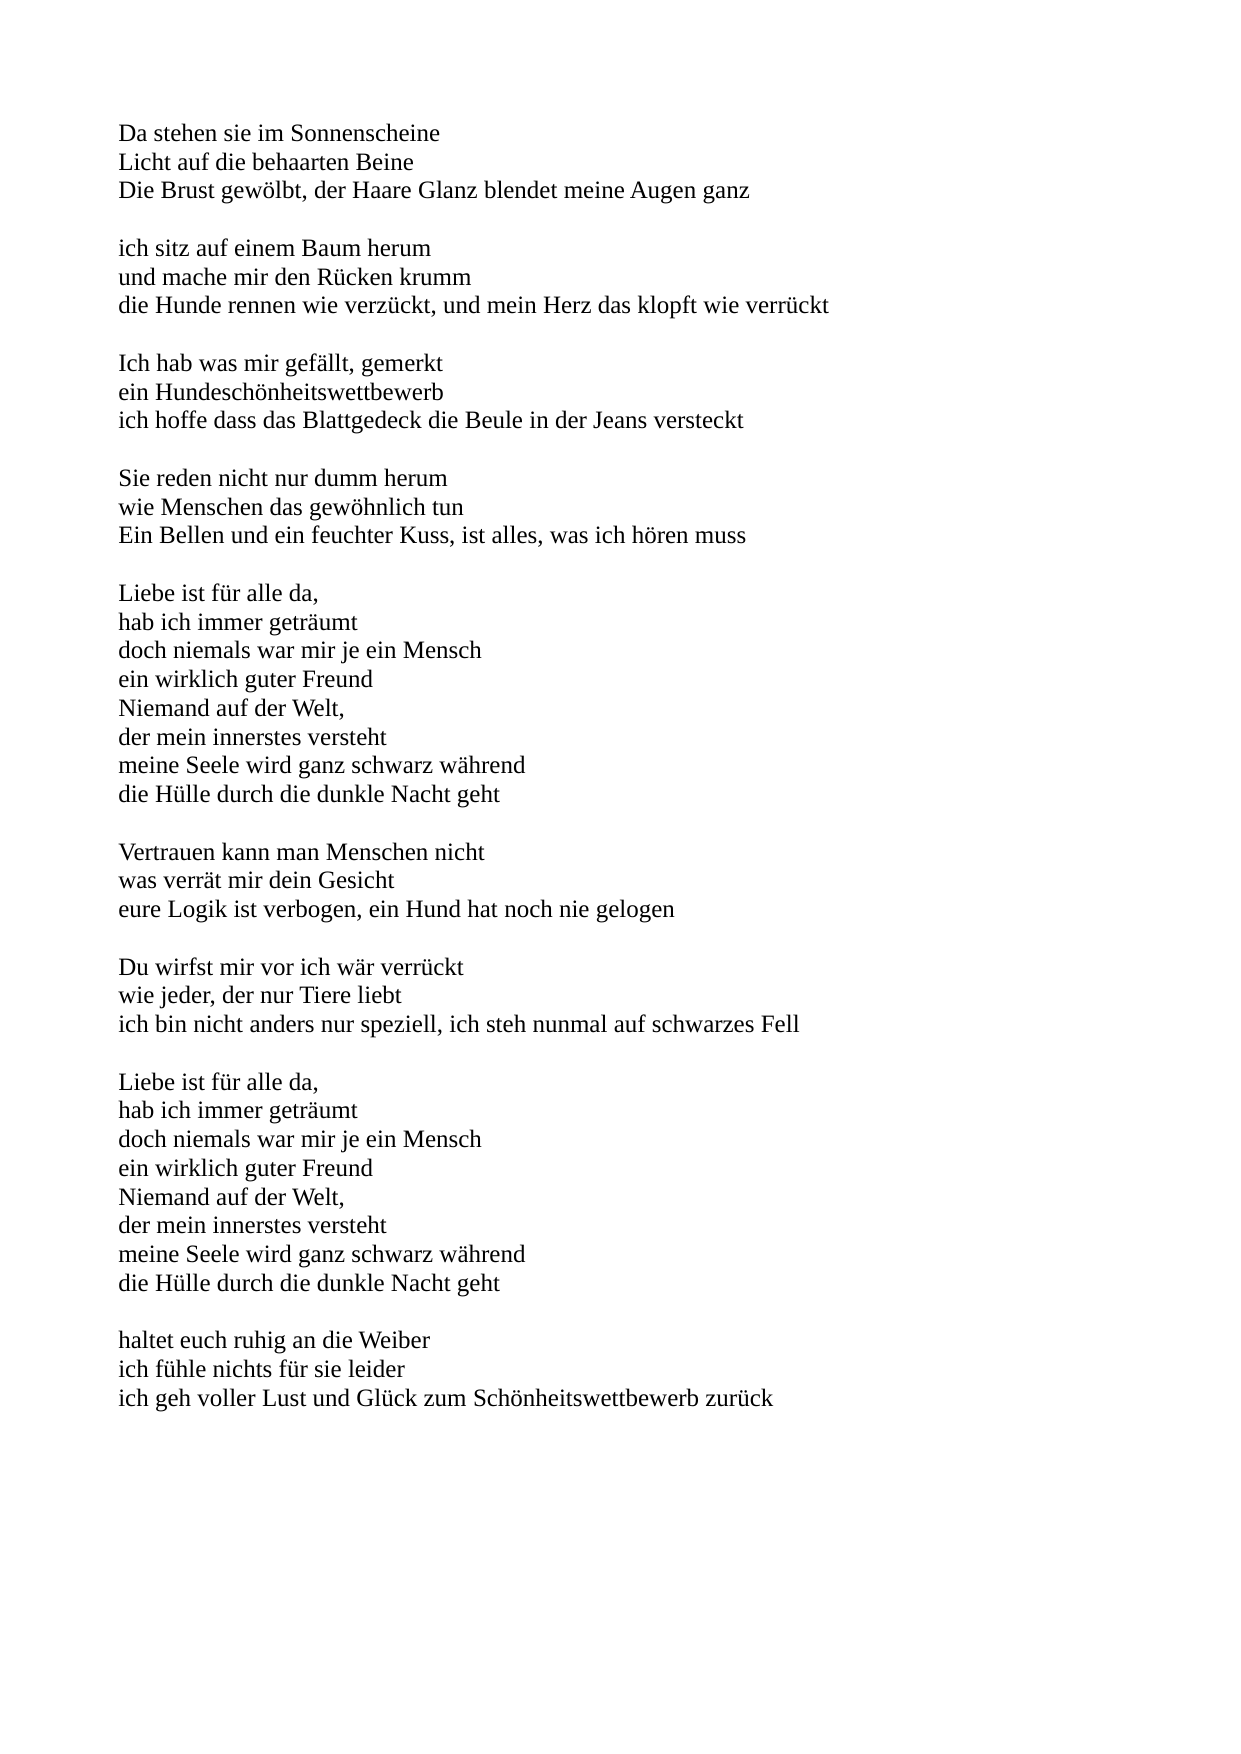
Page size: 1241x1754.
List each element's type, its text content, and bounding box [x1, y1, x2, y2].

text Liebe ist für alle da, [118, 1067, 1122, 1096]
text Liebe ist für alle da, [118, 578, 1122, 607]
text ein Hundeschönheitswettbewerb [118, 377, 1122, 406]
text doch niemals war mir je ein Mensch [118, 1124, 1122, 1153]
text Da stehen sie im Sonnenscheine [118, 118, 1122, 147]
text Niemand auf der Welt, [118, 693, 1122, 722]
text Ein Bellen und ein feuchter Kuss, ist alles, was ich hören muss [118, 521, 1122, 549]
text doch niemals war mir je ein Mensch [118, 636, 1122, 664]
text und mache mir den Rücken krumm [118, 262, 1122, 291]
text Licht auf die behaarten Beine [118, 147, 1122, 176]
text eure Logik ist verbogen, ein Hund hat noch nie gelogen [118, 894, 1122, 923]
text ich sitz auf einem Baum herum [118, 233, 1122, 262]
text Sie reden nicht nur dumm herum [118, 463, 1122, 492]
text meine Seele wird ganz schwarz während [118, 1239, 1122, 1268]
text meine Seele wird ganz schwarz während [118, 751, 1122, 779]
text wie jeder, der nur Tiere liebt [118, 981, 1122, 1009]
text ein wirklich guter Freund [118, 1153, 1122, 1182]
text was verrät mir dein Gesicht [118, 866, 1122, 894]
text ich bin nicht anders nur speziell, ich steh nunmal auf schwarzes Fell [118, 1009, 1122, 1038]
text ich geh voller Lust und Glück zum Schönheitswettbewerb zurück [118, 1383, 1122, 1412]
text die Hülle durch die dunkle Nacht geht [118, 1268, 1122, 1297]
text ich fühle nichts für sie leider [118, 1354, 1122, 1383]
text hab ich immer geträumt [118, 607, 1122, 636]
text hab ich immer geträumt [118, 1096, 1122, 1124]
text Ich hab was mir gefällt, gemerkt [118, 348, 1122, 377]
text der mein innerstes versteht [118, 1211, 1122, 1239]
text haltet euch ruhig an die Weiber [118, 1326, 1122, 1354]
text Die Brust gewölbt, der Haare Glanz blendet meine Augen ganz [118, 176, 1122, 204]
text wie Menschen das gewöhnlich tun [118, 492, 1122, 521]
text ich hoffe dass das Blattgedeck die Beule in der Jeans versteckt [118, 406, 1122, 434]
text ein wirklich guter Freund [118, 664, 1122, 693]
text Niemand auf der Welt, [118, 1182, 1122, 1211]
text der mein innerstes versteht [118, 722, 1122, 751]
text die Hülle durch die dunkle Nacht geht [118, 779, 1122, 808]
text Du wirfst mir vor ich wär verrückt [118, 952, 1122, 981]
text die Hunde rennen wie verzückt, und mein Herz das klopft wie verrückt [118, 291, 1122, 319]
text Vertrauen kann man Menschen nicht [118, 837, 1122, 866]
